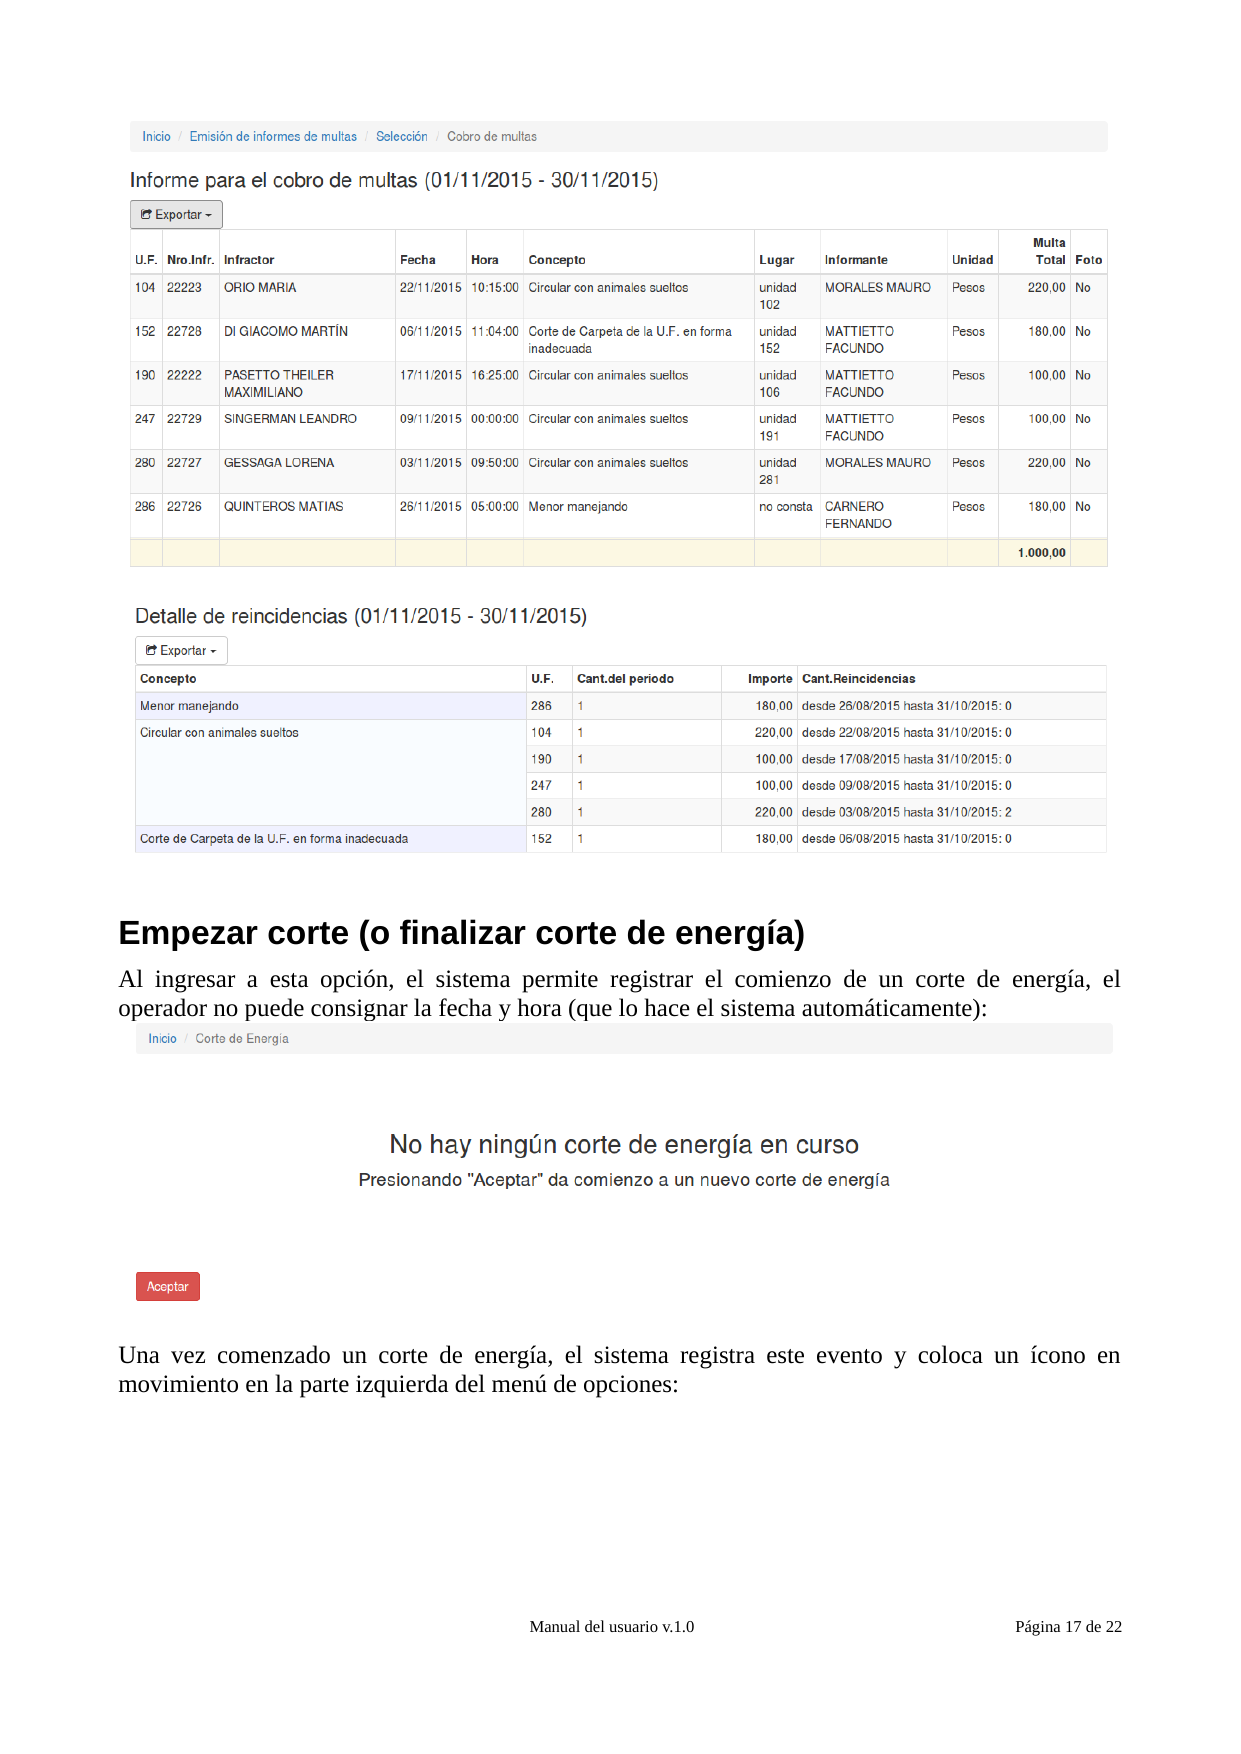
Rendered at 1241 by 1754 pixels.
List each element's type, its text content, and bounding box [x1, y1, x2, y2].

picture [119, 597, 1124, 864]
picture [118, 1021, 1123, 1312]
text Al ingresar a esta opción, el sistema permite registrar el comienzo de un corte de energía, el operador no puede consignar la fecha y hora (que lo hace el sistema automáticamente): [118, 964, 1122, 1021]
picture [118, 118, 1123, 574]
text Una vez comenzado un corte de energía, el sistema registra este evento y coloca un ícono en movimiento en la parte izquierda del menú de opciones: [118, 1340, 1122, 1397]
subtitle Empezar corte (o finalizar corte de energía) [118, 913, 1122, 952]
